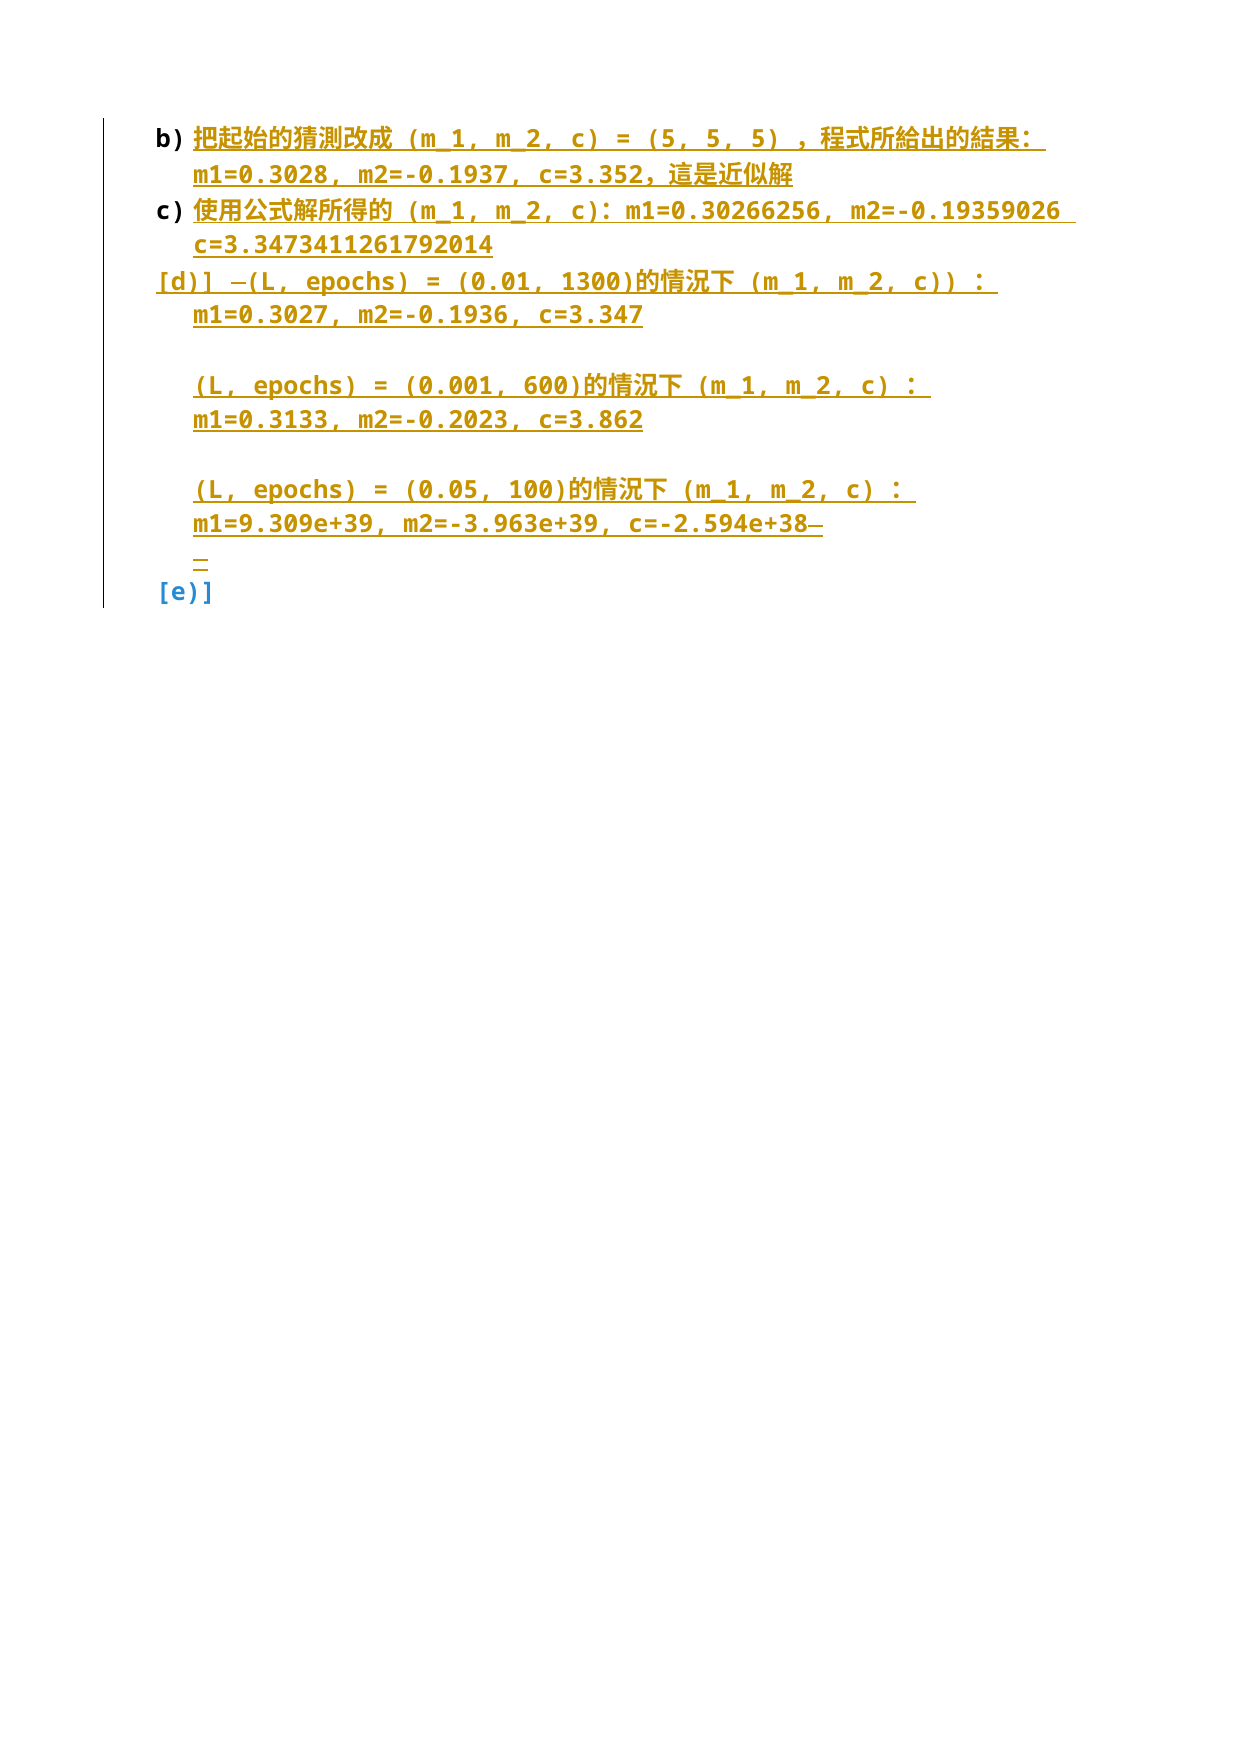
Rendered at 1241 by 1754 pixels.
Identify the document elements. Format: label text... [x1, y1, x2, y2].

list (L, epochs) = (0.01, 1300)的情況下 (m_1, m_2, c)) ： m1=0.3027, m2=-0.1936, c=3.347 (L, epochs) = (0.001, 600)的情況下 (m_1, m_2, c) ： m1=0.3133, m2=-0.2023, c=3.862 (L, epochs) = (0.05, 100)的情況下 (m_1, m_2, c) ： [156, 261, 1122, 506]
list 把起始的猜測改成 (m_1, m_2, c) = (5, 5, 5) ，程式所給出的結果：m1=0.3028, m2=-0.1937, c=3.352，這是近似解 [156, 118, 1122, 191]
list 使用公式解所得的 (m_1, m_2, c)：m1=0.30266256, m2=-0.19359026 c=3.3473411261792014 [156, 191, 1122, 261]
list m1=9.309e+39, m2=-3.963e+39, c=-2.594e+38 [156, 506, 1122, 540]
